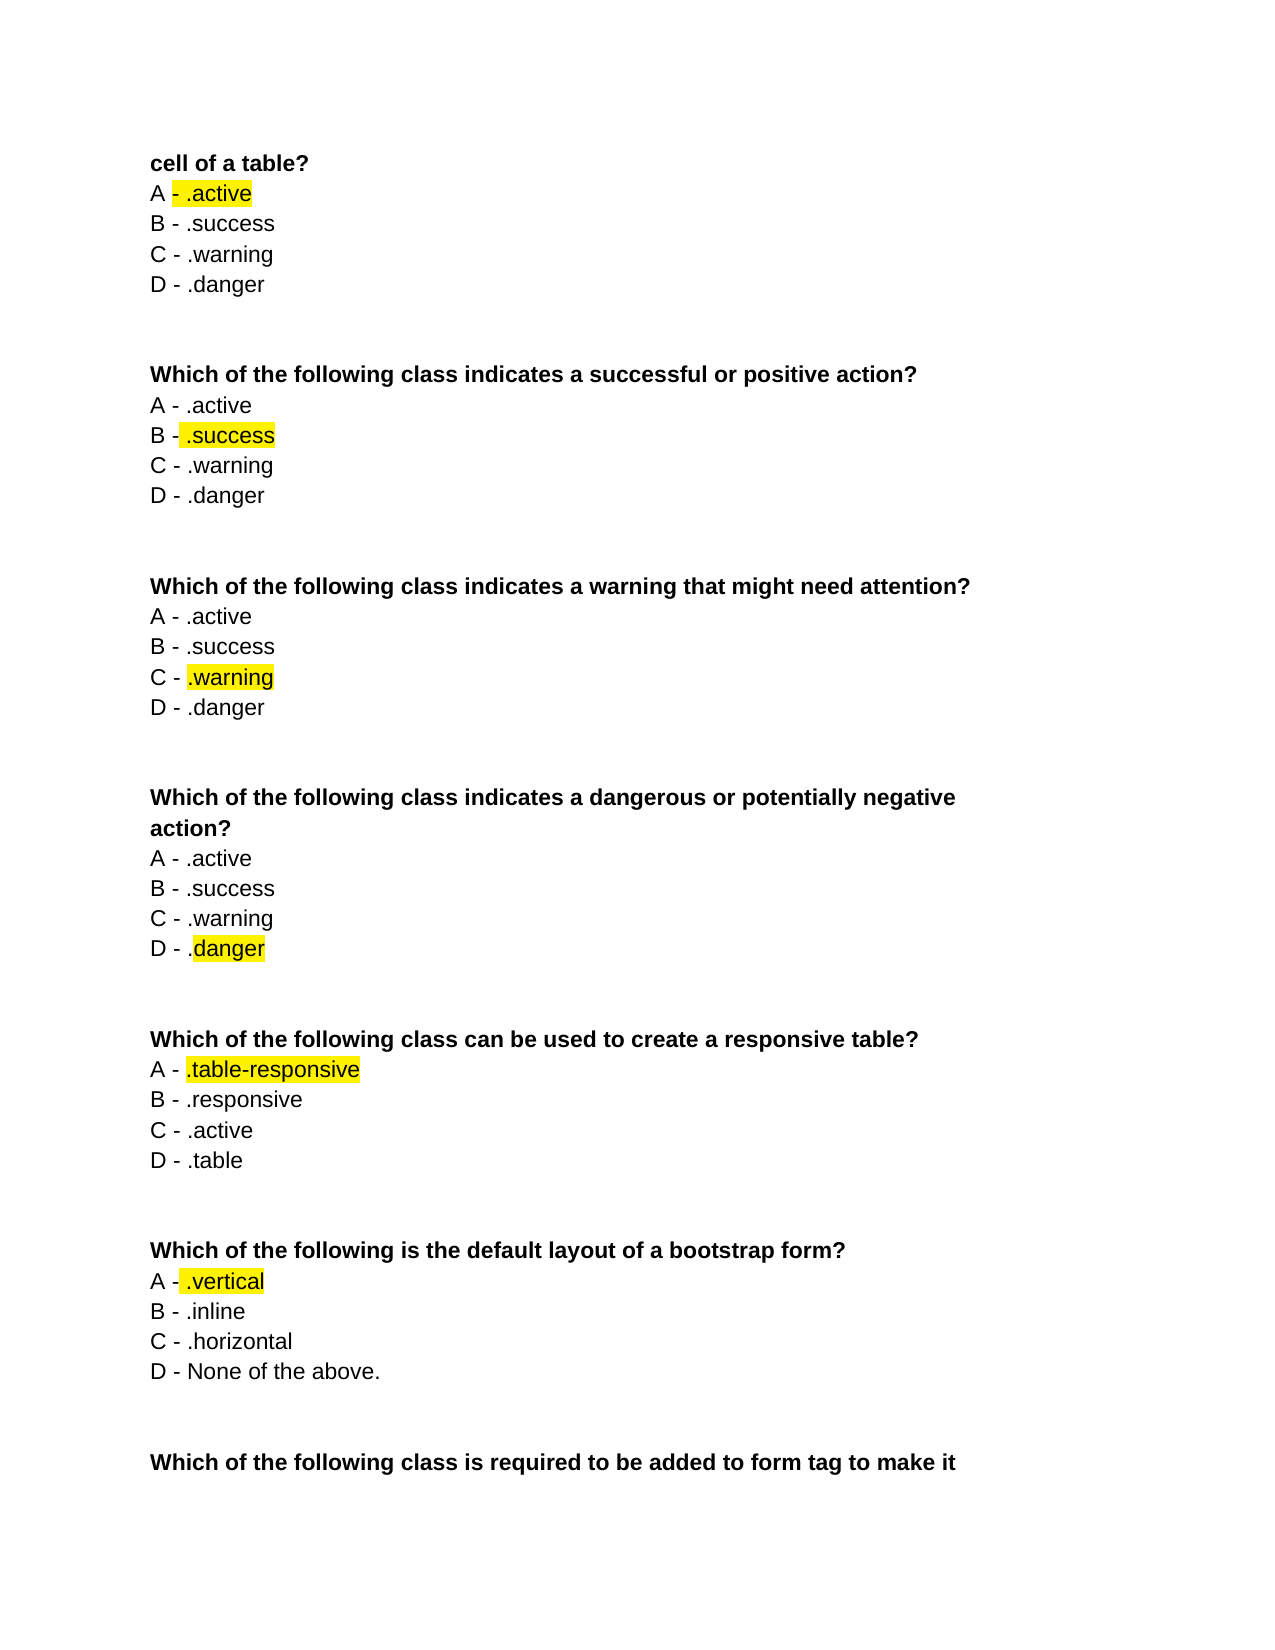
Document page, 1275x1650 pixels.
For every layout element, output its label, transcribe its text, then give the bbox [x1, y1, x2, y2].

text A - .active [150, 180, 1125, 207]
text Which of the following class indicates a warning that might need attention? [150, 573, 1125, 599]
text B - .responsive [150, 1086, 1125, 1113]
text Which of the following class indicates a dangerous or potentially negative [150, 784, 1125, 811]
text A - .vertical [150, 1268, 1125, 1294]
text D - .danger [150, 935, 1125, 962]
text B - .success [150, 422, 1125, 448]
text D - .danger [150, 482, 1125, 509]
text A - .active [150, 392, 1125, 418]
text D - .danger [150, 271, 1125, 297]
text Which of the following class can be used to create a responsive table? [150, 1026, 1125, 1052]
text B - .success [150, 633, 1125, 660]
text action? [150, 814, 1125, 841]
text B - .success [150, 210, 1125, 237]
text A - .table-responsive [150, 1056, 1125, 1083]
text A - .active [150, 845, 1125, 871]
text A - .active [150, 603, 1125, 629]
text Which of the following class is required to be added to form tag to make it [150, 1449, 1125, 1475]
text Which of the following class indicates a successful or positive action? [150, 361, 1125, 388]
text C - .warning [150, 452, 1125, 478]
text C - .warning [150, 905, 1125, 932]
text C - .warning [150, 241, 1125, 267]
text D - .table [150, 1147, 1125, 1173]
text cell of a table? [150, 150, 1125, 176]
text B - .success [150, 875, 1125, 901]
text D - None of the above. [150, 1358, 1125, 1385]
text C - .horizontal [150, 1328, 1125, 1354]
text Which of the following is the default layout of a bootstrap form? [150, 1237, 1125, 1264]
text B - .inline [150, 1298, 1125, 1324]
text D - .danger [150, 694, 1125, 720]
text C - .active [150, 1117, 1125, 1143]
text C - .warning [150, 663, 1125, 690]
